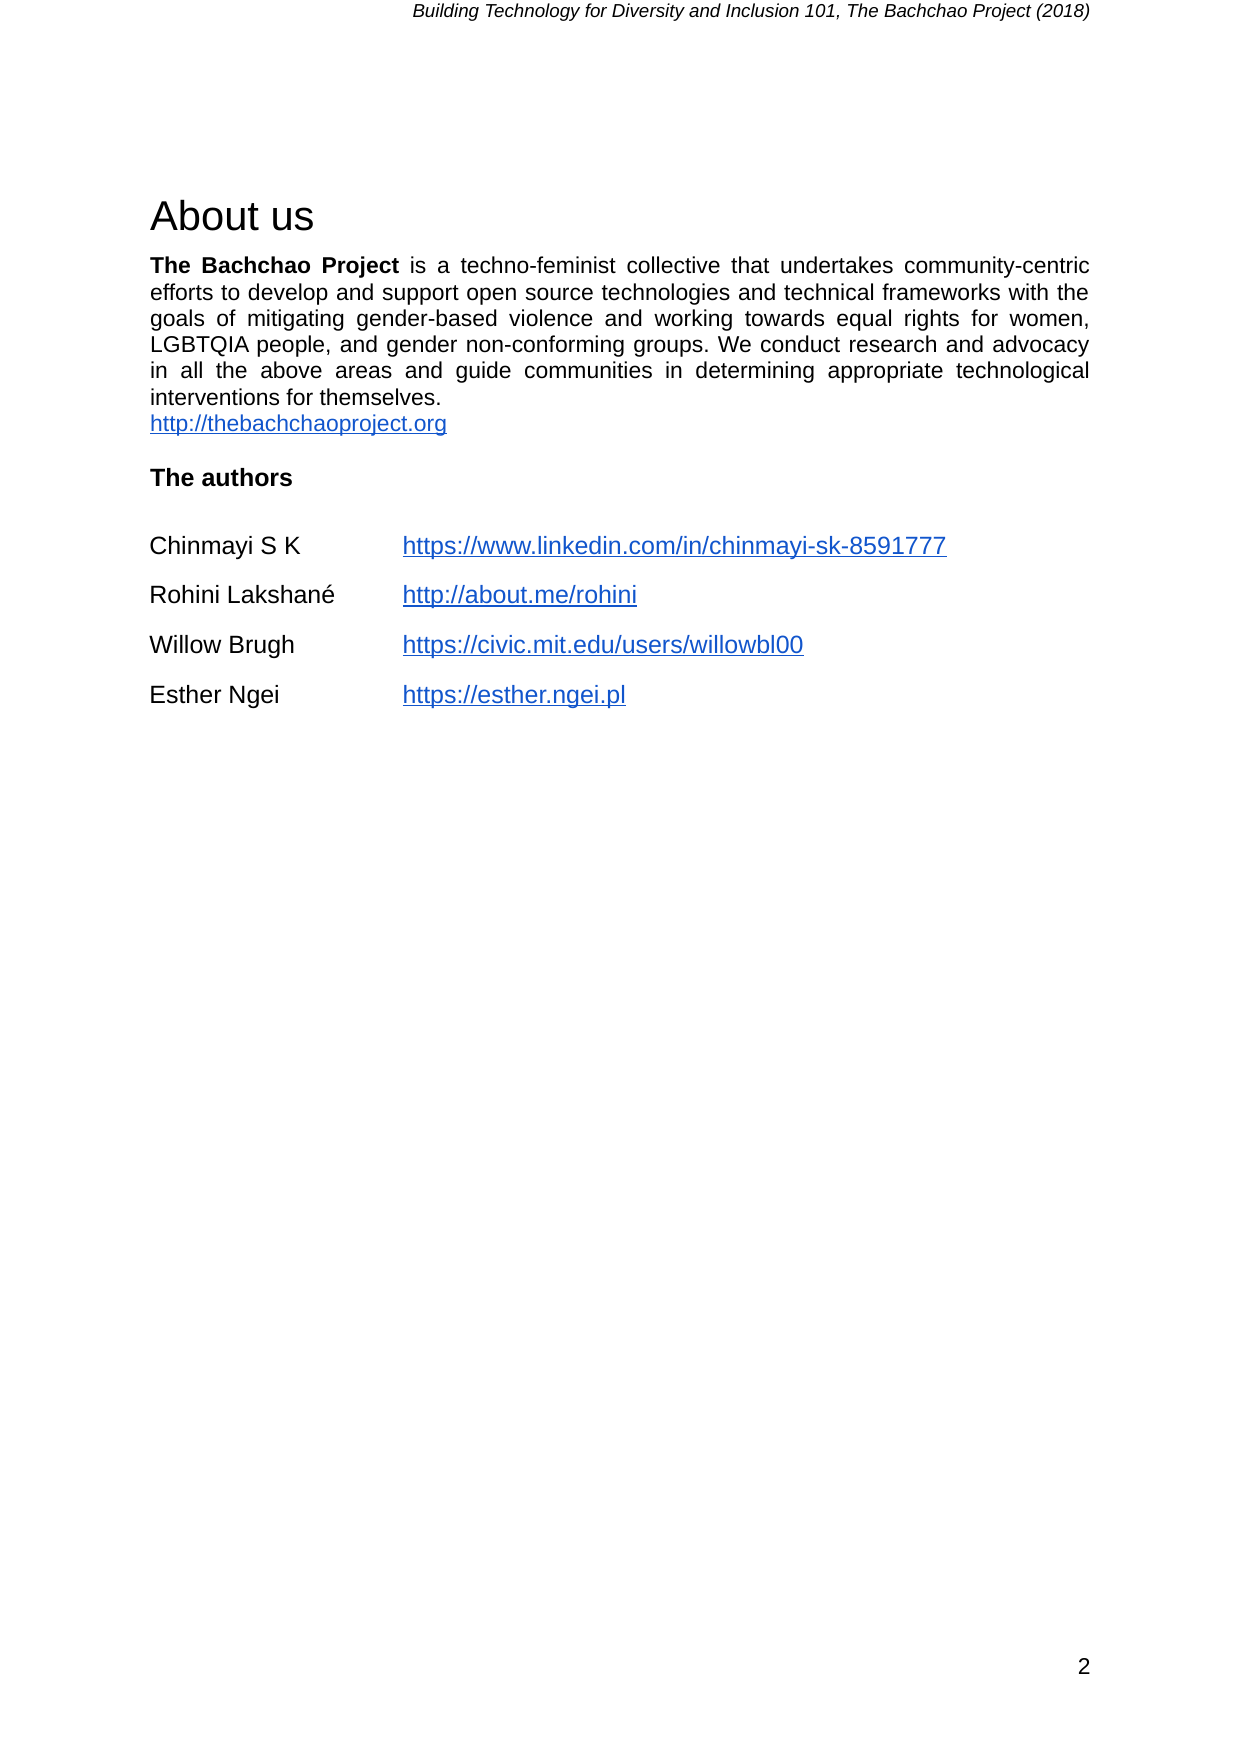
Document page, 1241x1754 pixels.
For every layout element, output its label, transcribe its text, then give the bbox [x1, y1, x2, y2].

table_header Chinmayi S K [139, 520, 392, 570]
text http://thebachchaoproject.org [150, 410, 1090, 437]
table_cell Esther Ngei [139, 669, 392, 719]
table_cell https://civic.mit.edu/users/willowbl00 [392, 620, 1076, 669]
table_cell https://esther.ngei.pl [392, 669, 1076, 719]
text The Bachchao Project is a techno-feminist collective that undertakes community-centric efforts to develop and support open source technologies and technical frameworks with the goals of mitigating gender-based violence and working towards equal rights for women, LGBTQIA people, and gender non-conforming groups. We conduct research and advocacy in all the above areas and guide communities in determining appropriate technological interventions for themselves. [150, 252, 1090, 410]
table_cell Willow Brugh [139, 620, 392, 669]
table_header https://www.linkedin.com/in/chinmayi-sk-8591777 [392, 520, 1076, 570]
text The authors [150, 463, 1090, 492]
table_cell http://about.me/rohini [392, 570, 1076, 619]
table_cell Rohini Lakshané [139, 570, 392, 619]
subtitle About us [150, 192, 1090, 239]
